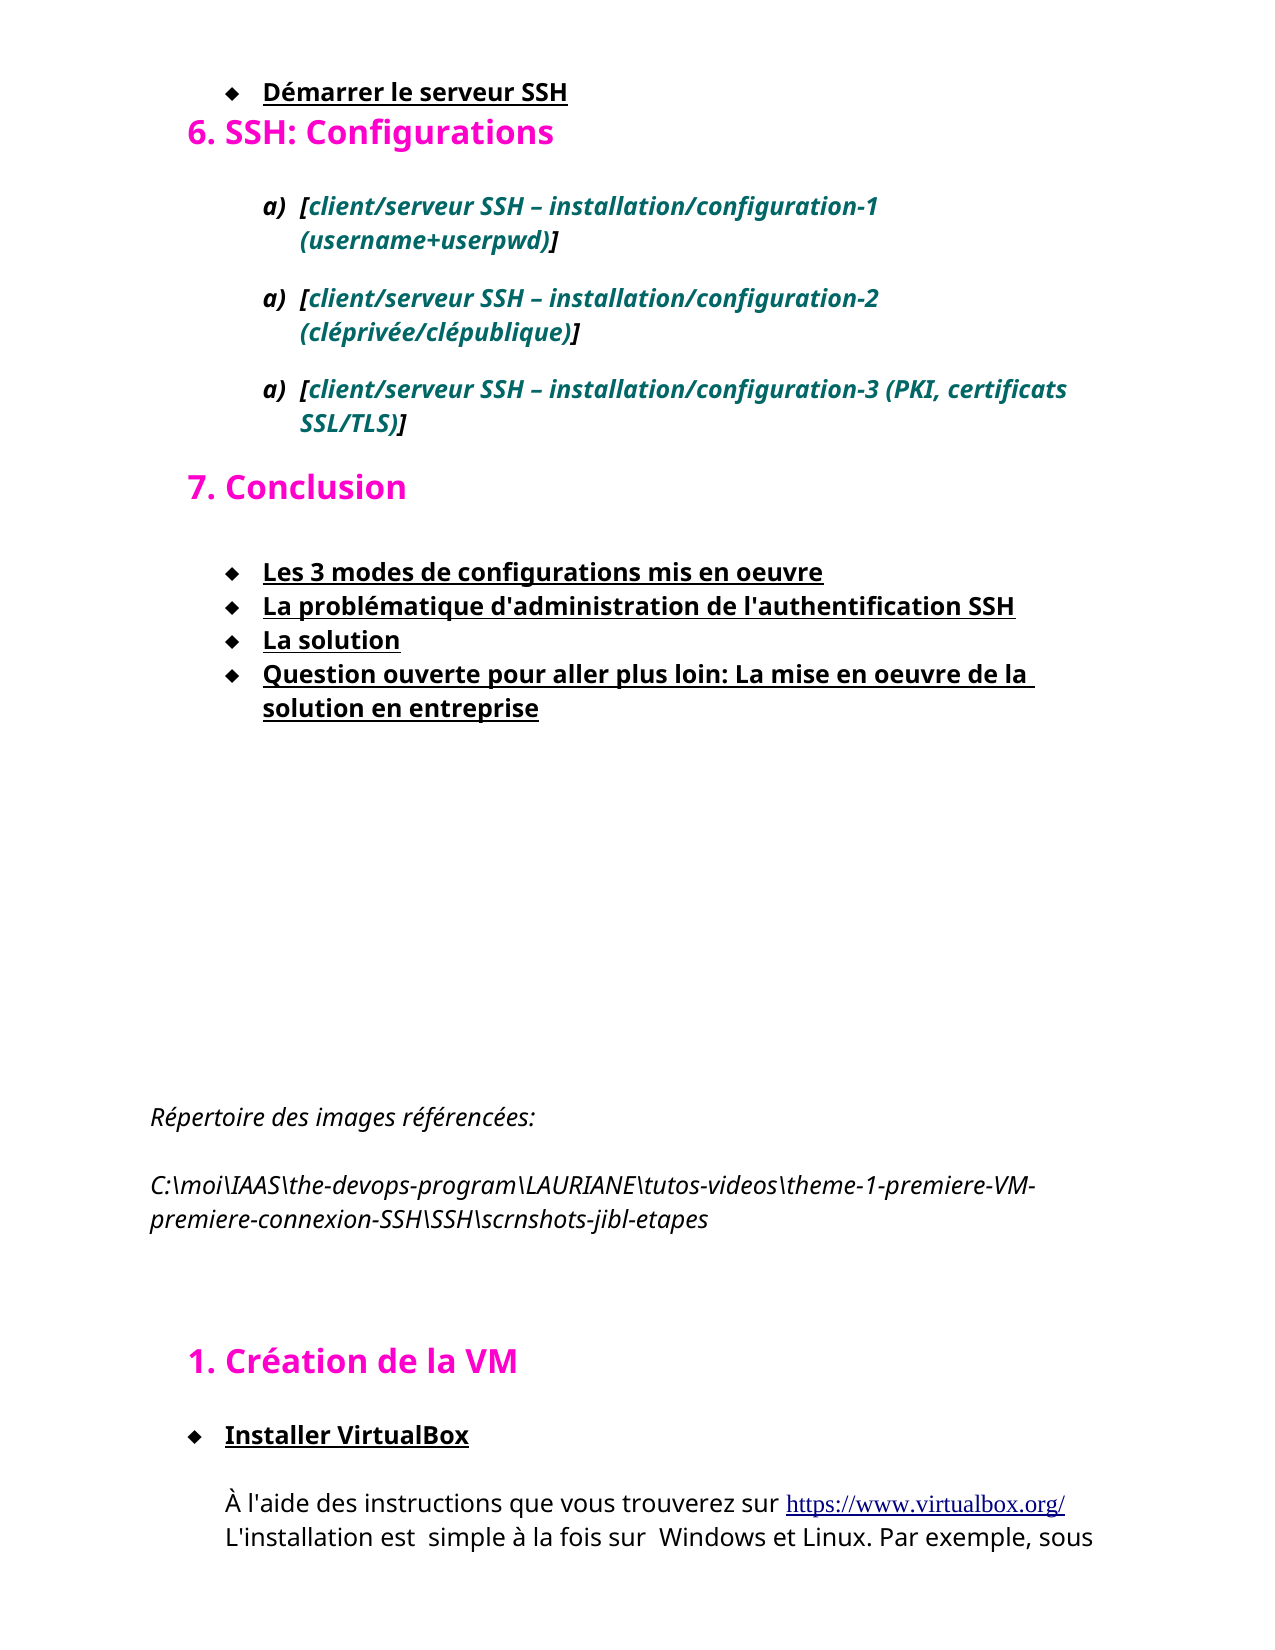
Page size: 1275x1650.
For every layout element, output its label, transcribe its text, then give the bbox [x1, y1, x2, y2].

list Démarrer le serveur SSH [225, 75, 1125, 109]
list [client/serveur SSH – installation/configuration-2 (cléprivée/clépublique)] [262, 280, 1125, 348]
text L'installation est simple à la fois sur Windows et Linux. Par exemple, sous [150, 1520, 1125, 1554]
list [client/serveur SSH – installation/configuration-3 (PKI, certificats SSL/TLS)] [262, 372, 1125, 440]
list À l'aide des instructions que vous trouverez sur https://www.virtualbox.org/ [187, 1486, 1125, 1520]
list Installer VirtualBox [187, 1418, 1125, 1452]
text C:\moi\IAAS\the-devops-program\LAURIANE\tutos-videos\theme-1-premiere-VM-premiere-connexion-SSH\SSH\scrnshots-jibl-etapes [150, 1168, 1125, 1236]
list La problématique d'administration de l'authentification SSH [225, 589, 1125, 623]
list Conclusion [187, 464, 1125, 509]
list La solution [225, 623, 1125, 657]
text Répertoire des images référencées: [150, 1100, 1125, 1134]
list Les 3 modes de configurations mis en oeuvre [225, 555, 1125, 589]
list SSH: Configurations [187, 109, 1125, 154]
list Création de la VM [187, 1338, 1125, 1383]
list [client/serveur SSH – installation/configuration-1 (username+userpwd)] [262, 188, 1125, 257]
list Question ouverte pour aller plus loin: La mise en oeuvre de la solution en entreprise [225, 657, 1125, 725]
